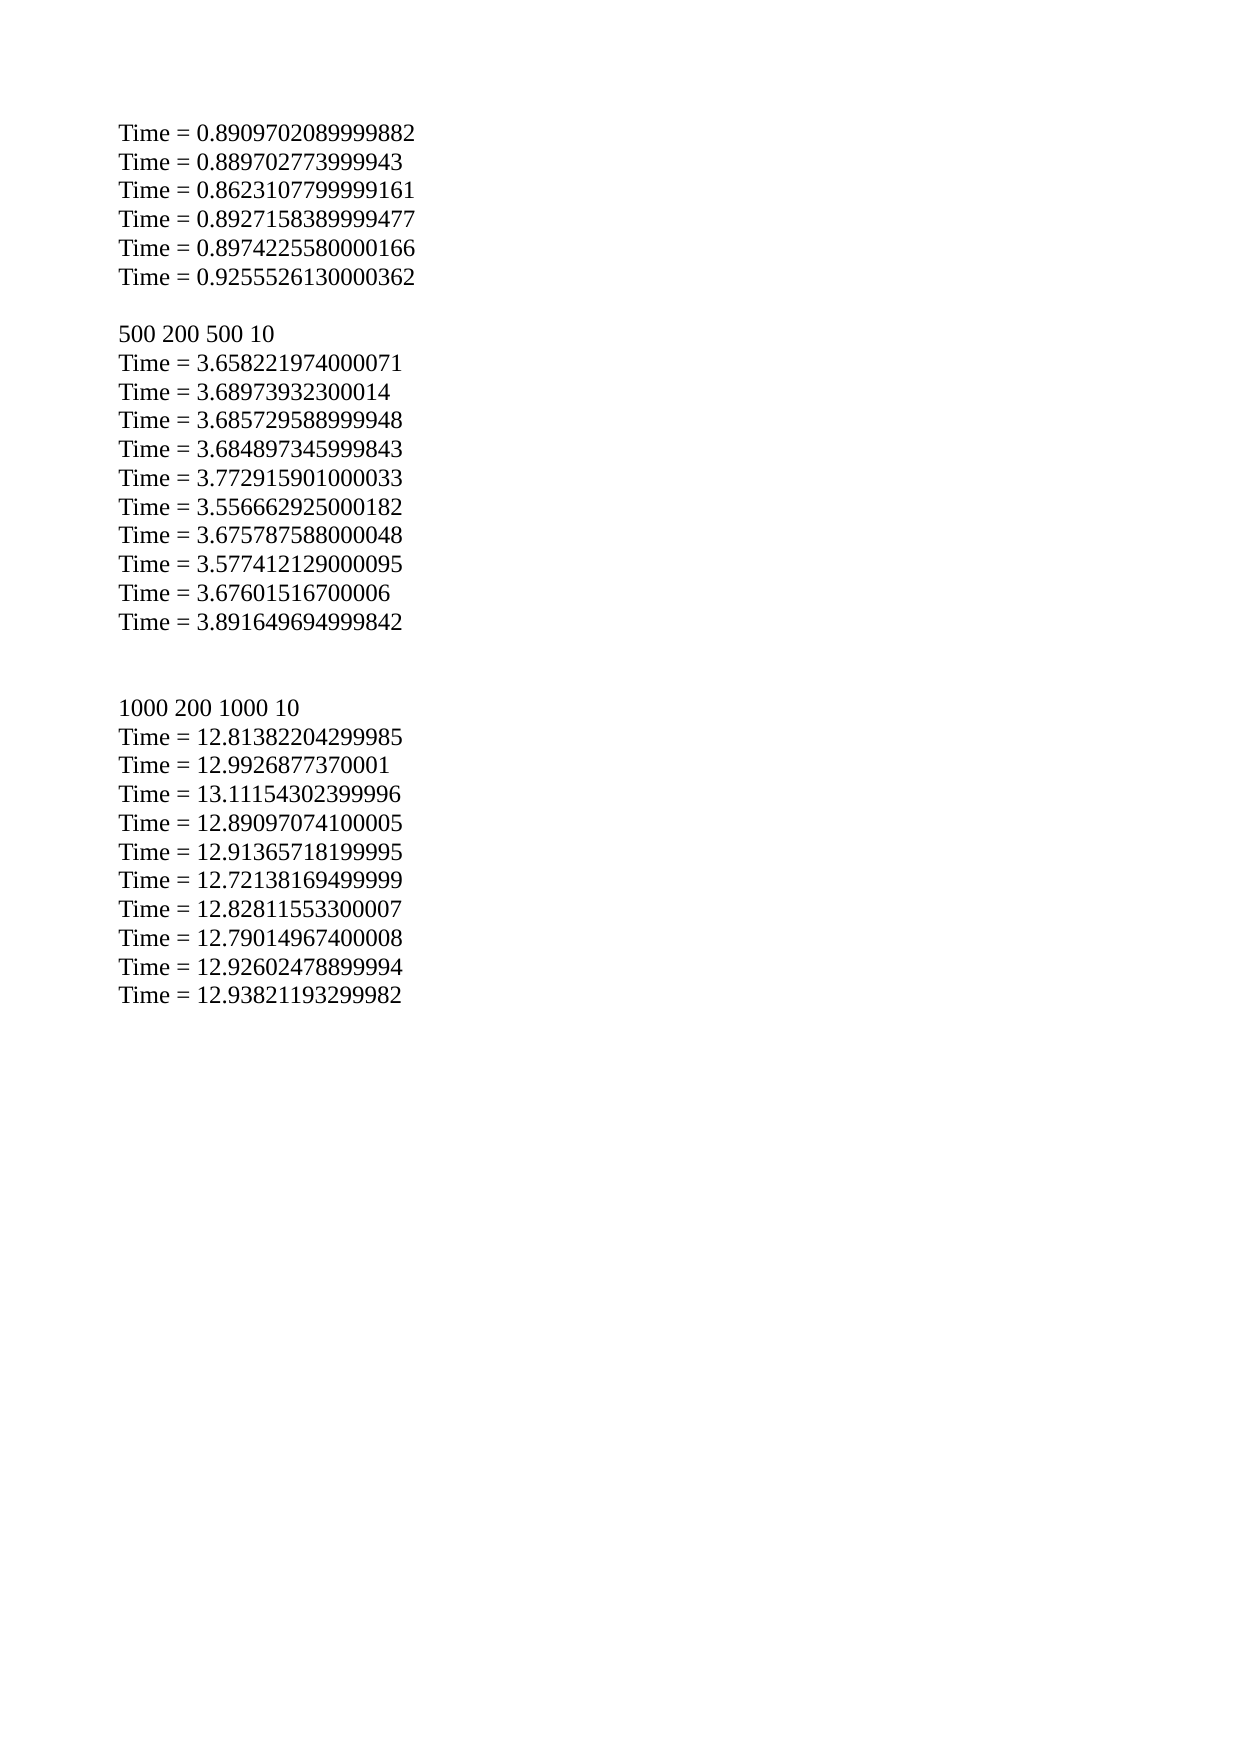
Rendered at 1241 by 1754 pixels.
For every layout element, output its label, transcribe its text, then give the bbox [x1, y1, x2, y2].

text 1000 200 1000 10 [118, 693, 1122, 722]
text Time = 12.72138169499999 [118, 866, 1122, 894]
text Time = 12.93821193299982 [118, 981, 1122, 1009]
text Time = 0.8909702089999882 [118, 118, 1122, 147]
text Time = 3.891649694999842 [118, 607, 1122, 636]
text Time = 12.91365718199995 [118, 837, 1122, 866]
text Time = 0.8623107799999161 [118, 176, 1122, 204]
text Time = 0.8927158389999477 [118, 204, 1122, 233]
text Time = 0.889702773999943 [118, 147, 1122, 176]
text Time = 3.658221974000071 [118, 348, 1122, 377]
text Time = 12.81382204299985 [118, 722, 1122, 751]
text Time = 3.67601516700006 [118, 578, 1122, 607]
text Time = 3.772915901000033 [118, 463, 1122, 492]
text Time = 12.92602478899994 [118, 952, 1122, 981]
text Time = 3.68973932300014 [118, 377, 1122, 406]
text Time = 12.9926877370001 [118, 751, 1122, 779]
text Time = 3.685729588999948 [118, 406, 1122, 434]
text Time = 12.89097074100005 [118, 808, 1122, 837]
text 500 200 500 10 [118, 319, 1122, 348]
text Time = 12.79014967400008 [118, 923, 1122, 952]
text Time = 0.8974225580000166 [118, 233, 1122, 262]
text Time = 3.556662925000182 [118, 492, 1122, 521]
text Time = 3.675787588000048 [118, 521, 1122, 549]
text Time = 0.9255526130000362 [118, 262, 1122, 291]
text Time = 3.684897345999843 [118, 434, 1122, 463]
text Time = 3.577412129000095 [118, 549, 1122, 578]
text Time = 13.11154302399996 [118, 779, 1122, 808]
text Time = 12.82811553300007 [118, 894, 1122, 923]
